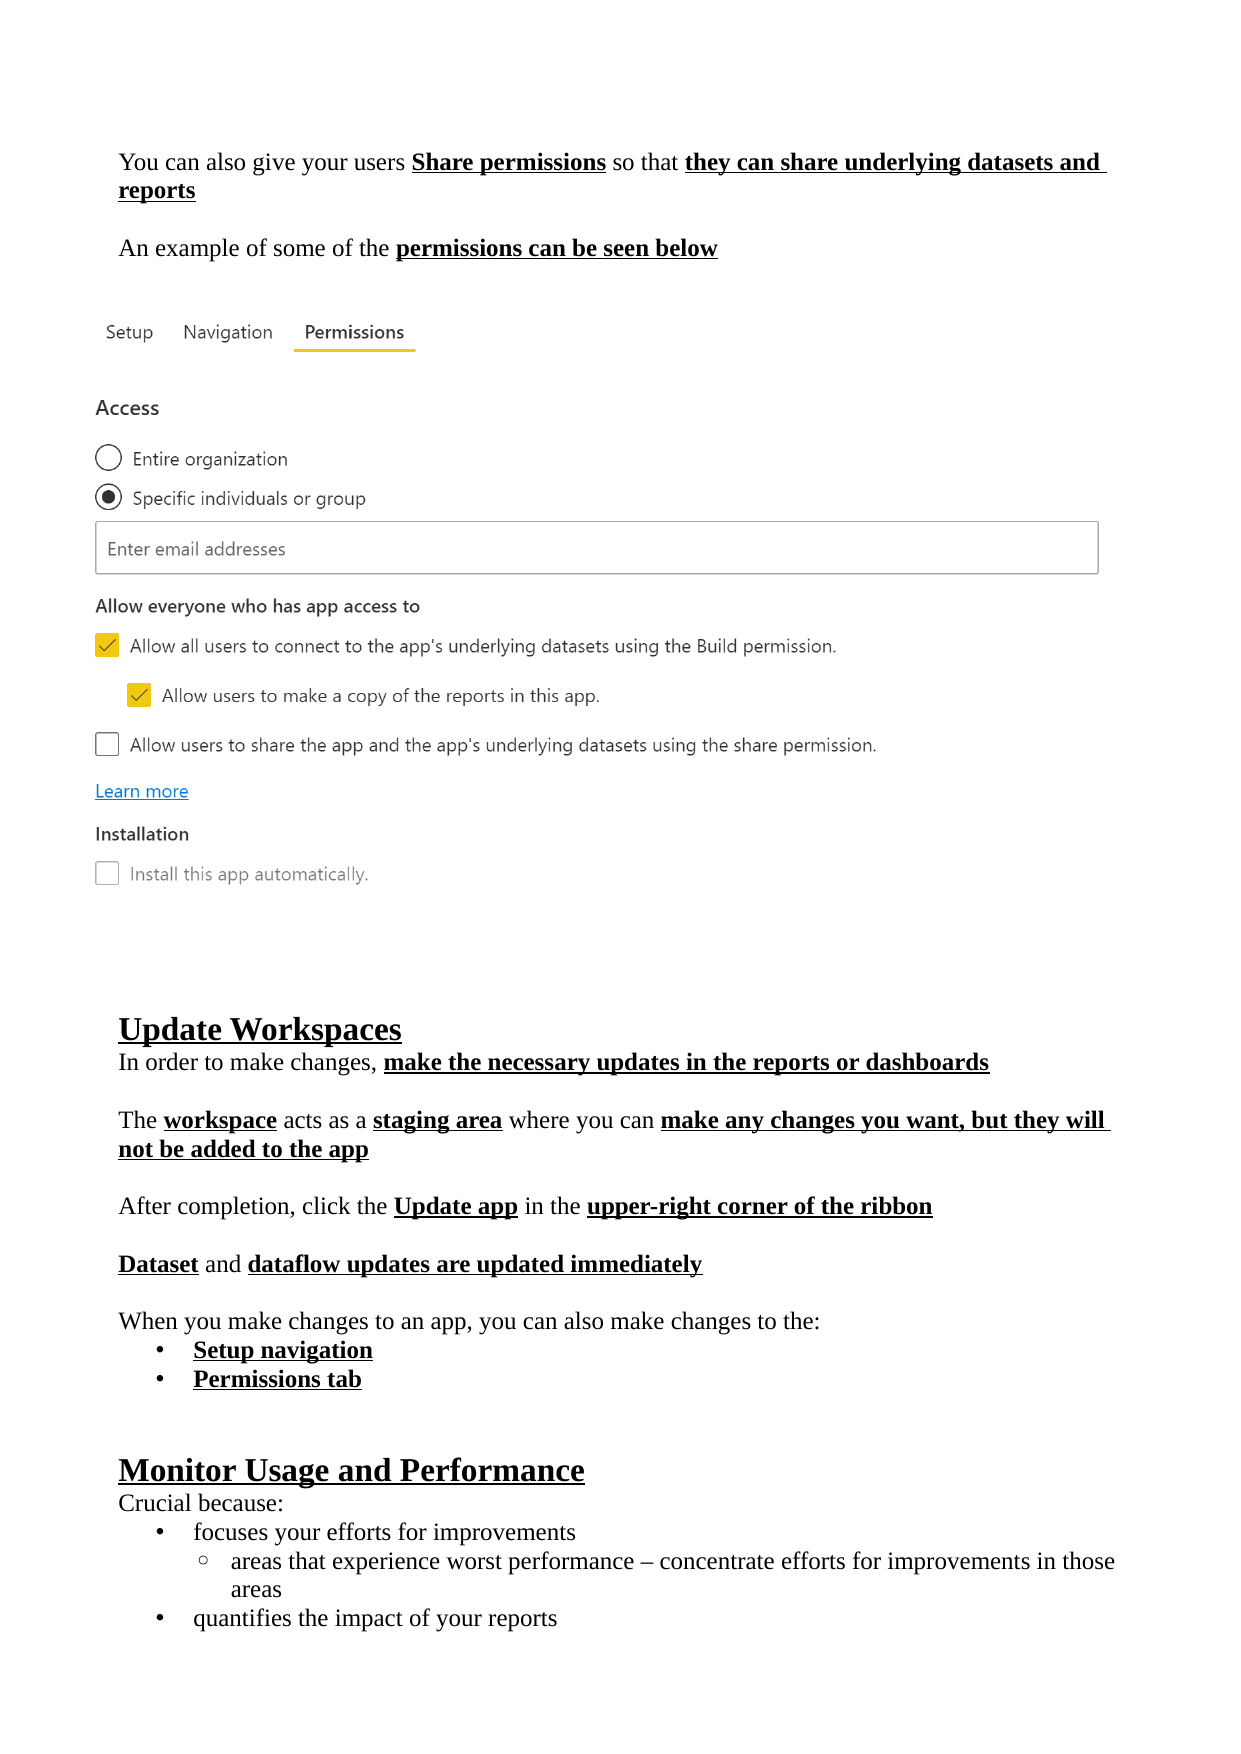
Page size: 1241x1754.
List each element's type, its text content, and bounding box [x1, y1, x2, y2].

text After completion, click the Update app in the upper-right corner of the ribbon [118, 1191, 1122, 1220]
text Crucial because: [118, 1488, 1122, 1517]
list Permissions tab [156, 1364, 1122, 1392]
list focuses your efforts for improvements [156, 1517, 1122, 1546]
text The workspace acts as a staging area where you can make any changes you want, but they will not be added to the app [118, 1105, 1122, 1162]
picture [80, 317, 1162, 923]
list areas that experience worst performance – concentrate efforts for improvements in those areas [193, 1546, 1122, 1603]
text When you make changes to an app, you can also make changes to the: [118, 1306, 1122, 1335]
list Setup navigation [156, 1335, 1122, 1364]
text Monitor Usage and Performance [118, 1450, 1122, 1488]
text Dataset and dataflow updates are updated immediately [118, 1249, 1122, 1277]
text Update Workspaces [118, 1009, 1122, 1047]
list quantifies the impact of your reports [156, 1603, 1122, 1632]
text In order to make changes, make the necessary updates in the reports or dashboards [118, 1047, 1122, 1076]
text An example of some of the permissions can be seen below [118, 233, 1122, 262]
text You can also give your users Share permissions so that they can share underlying datasets and reports [118, 147, 1122, 204]
